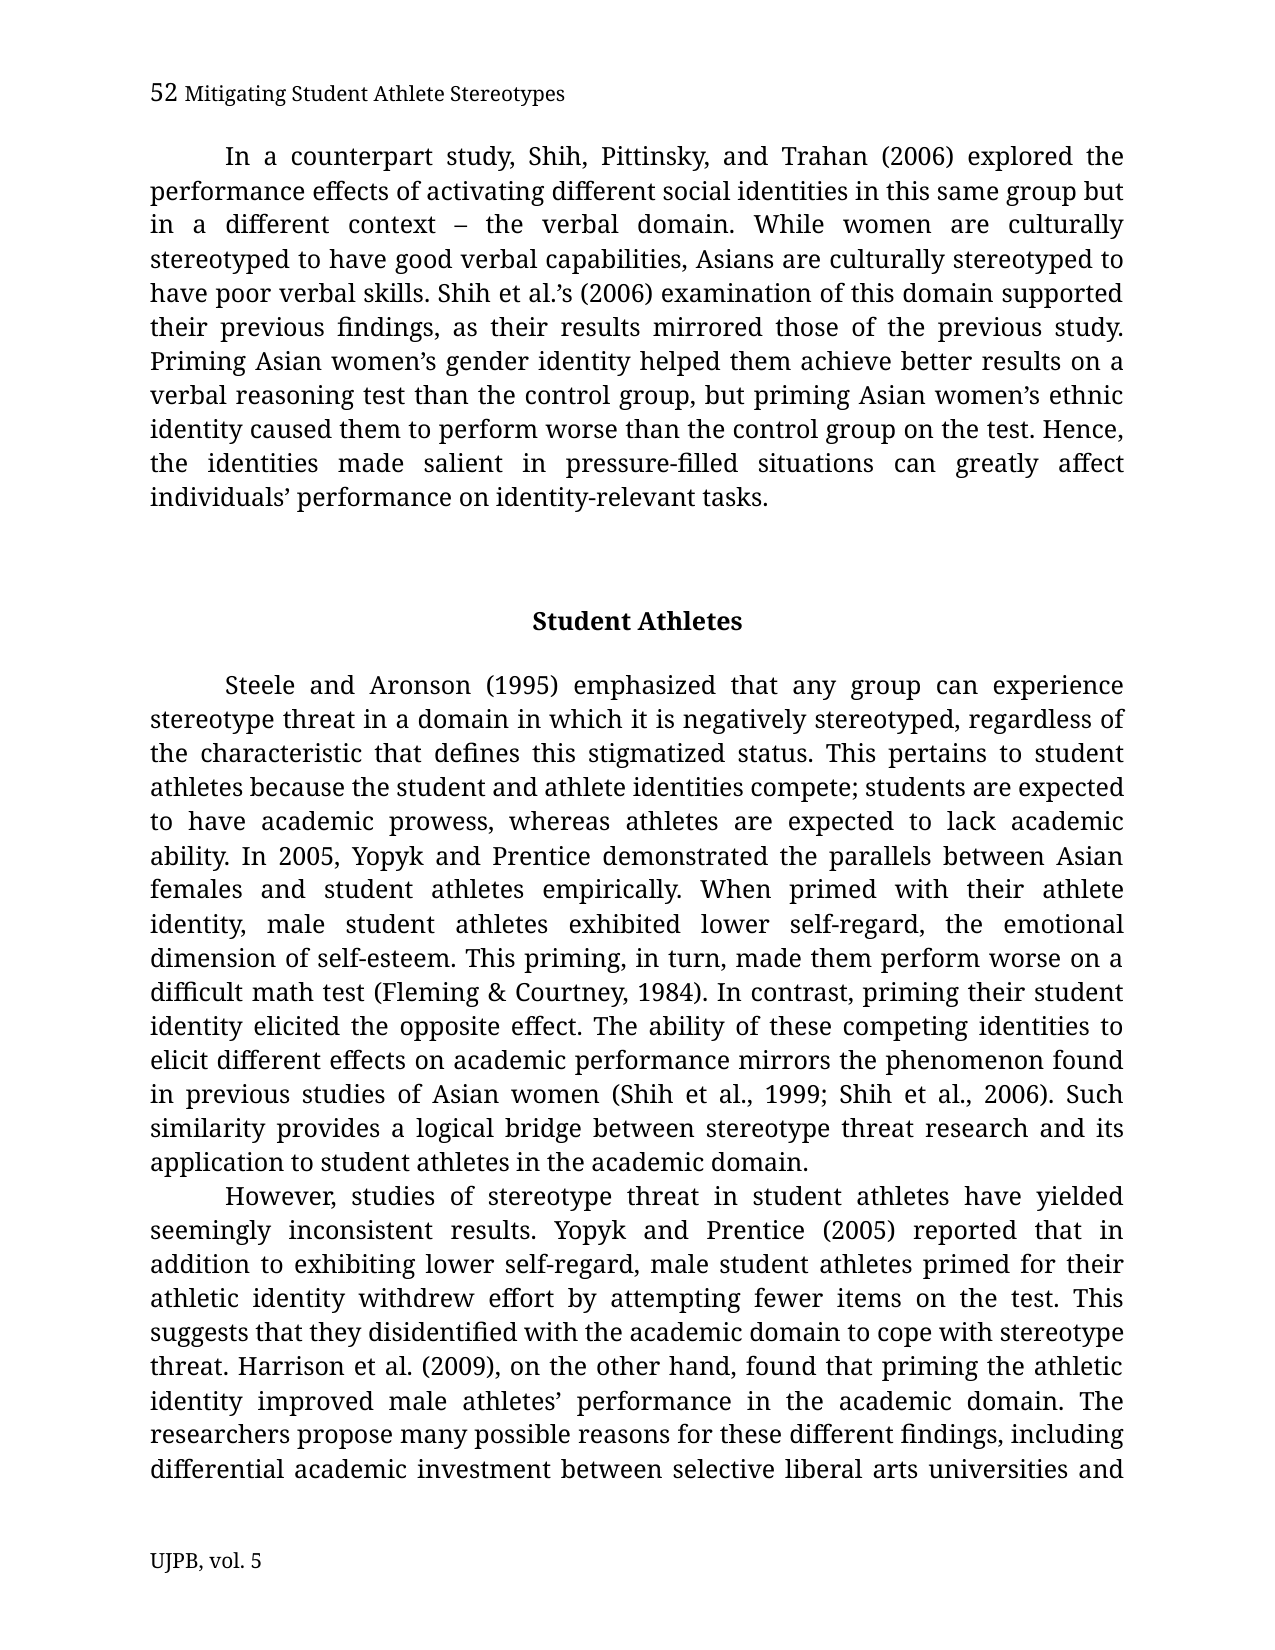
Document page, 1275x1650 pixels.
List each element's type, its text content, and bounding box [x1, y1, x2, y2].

subtitle Student Athletes [300, 604, 975, 638]
text In a counterpart study, Shih, Pittinsky, and Trahan (2006) explored the performance effects of activating different social identities in this same group but in a different context – the verbal domain. While women are culturally stereotyped to have good verbal capabilities, Asians are culturally stereotyped to have poor verbal skills. Shih et al.’s (2006) examination of this domain supported their previous findings, as their results mirrored those of the previous study. Priming Asian women’s gender identity helped them achieve better results on a verbal reasoning test than the control group, but priming Asian women’s ethnic identity caused them to perform worse than the control group on the test. Hence, the identities made salient in pressure-filled situations can greatly affect individuals’ performance on identity-relevant tasks. [150, 139, 1125, 514]
text However, studies of stereotype threat in student athletes have yielded seemingly inconsistent results. Yopyk and Prentice (2005) reported that in addition to exhibiting lower self-regard, male student athletes primed for their athletic identity withdrew effort by attempting fewer items on the test. This suggests that they disidentified with the academic domain to cope with stereotype threat. Harrison et al. (2009), on the other hand, found that priming the athletic identity improved male athletes’ performance in the academic domain. The researchers propose many possible reasons for these different findings, including differential academic investment between selective liberal arts universities and [150, 1179, 1125, 1485]
text Steele and Aronson (1995) emphasized that any group can experience stereotype threat in a domain in which it is negatively stereotyped, regardless of the characteristic that defines this stigmatized status. This pertains to student athletes because the student and athlete identities compete; students are expected to have academic prowess, whereas athletes are expected to lack academic ability. In 2005, Yopyk and Prentice demonstrated the parallels between Asian females and student athletes empirically. When primed with their athlete identity, male student athletes exhibited lower self-regard, the emotional dimension of self-esteem. This priming, in turn, made them perform worse on a difficult math test (Fleming & Courtney, 1984). In contrast, priming their student identity elicited the opposite effect. The ability of these competing identities to elicit different effects on academic performance mirrors the phenomenon found in previous studies of Asian women (Shih et al., 1999; Shih et al., 2006). Such similarity provides a logical bridge between stereotype threat research and its application to student athletes in the academic domain. [150, 668, 1125, 1179]
